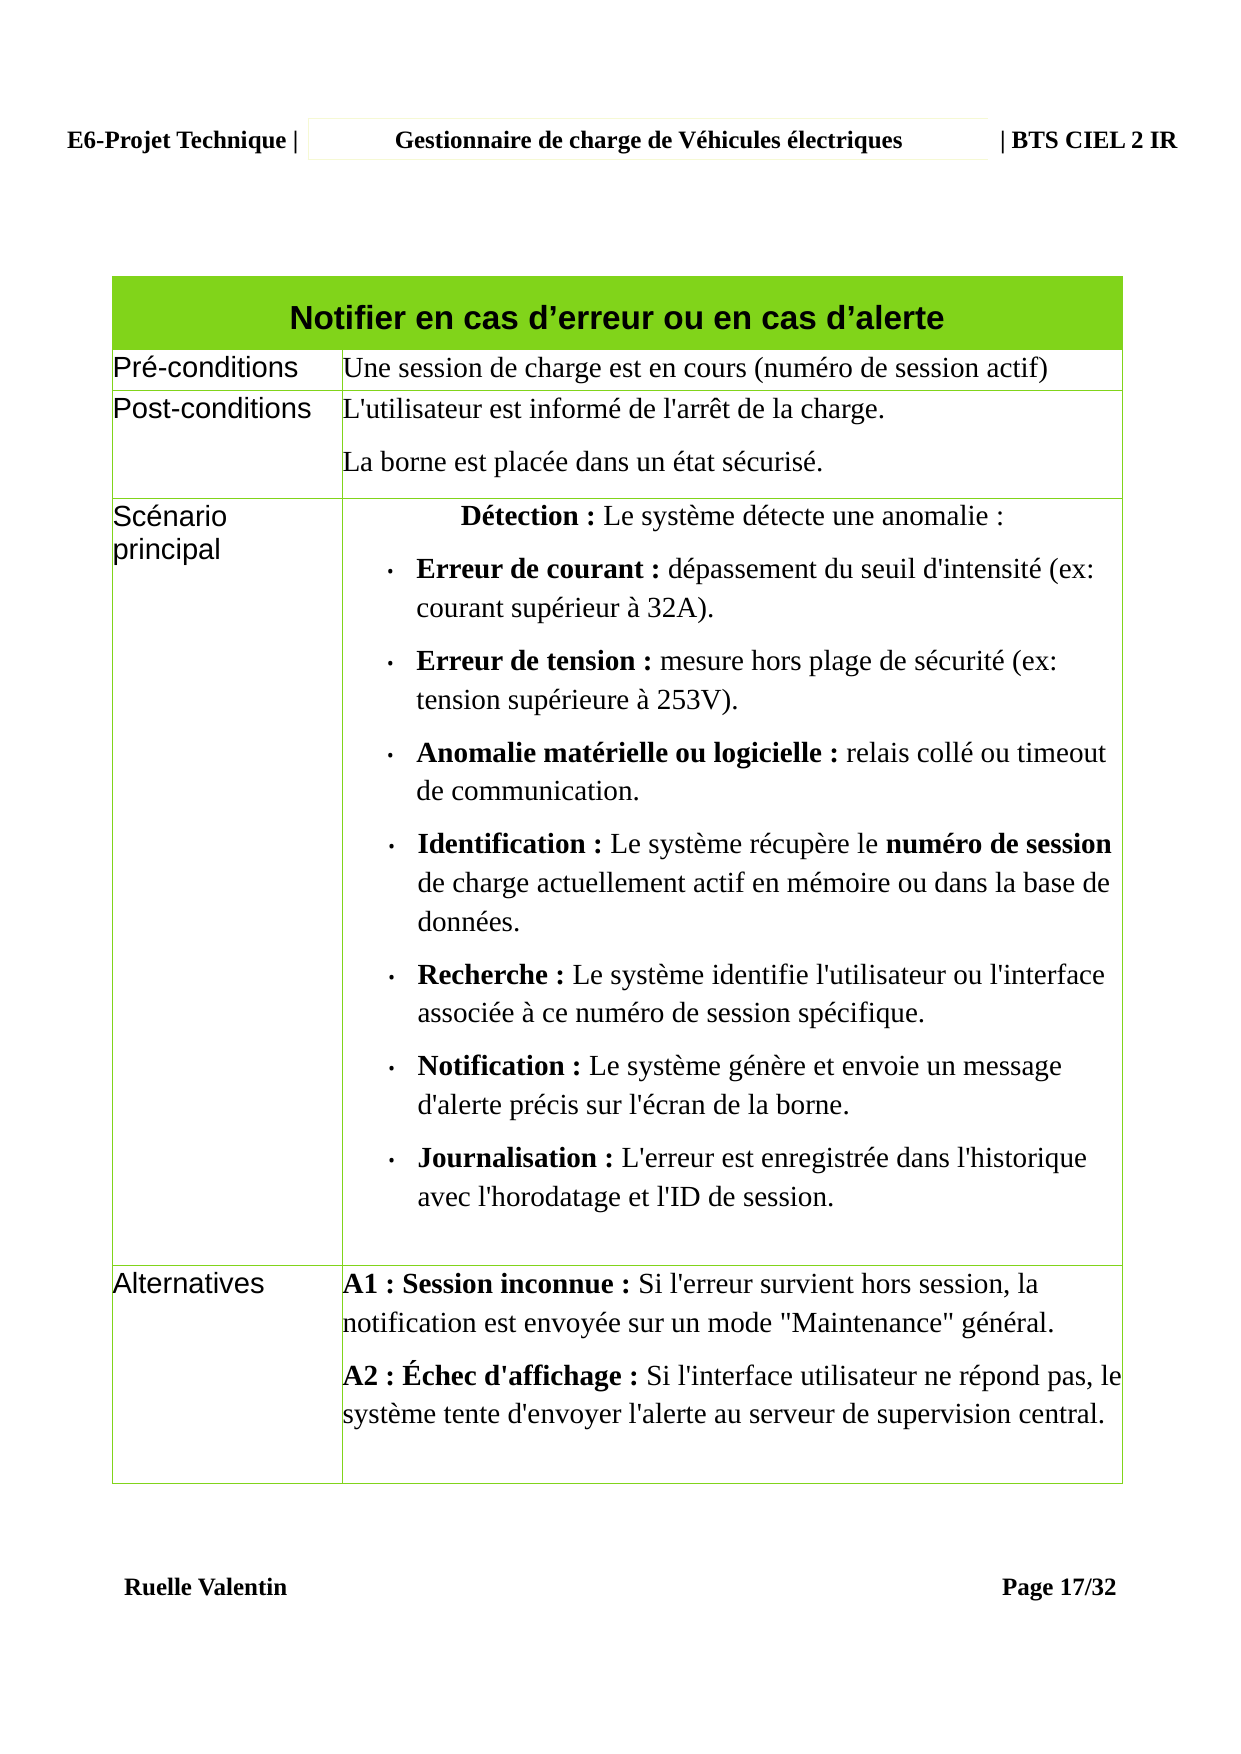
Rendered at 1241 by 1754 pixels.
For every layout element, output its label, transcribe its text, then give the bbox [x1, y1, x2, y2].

table_header Notifier en cas d’erreur ou en cas d’alerte [113, 277, 1122, 349]
table_cell Détection : Le système détecte une anomalie : Erreur de courant : dépassement du seuil d'intensité (ex: courant supérieur à 32A). Erreur de tension : mesure hors plage de sécurité (ex: tension supérieure à 253V). Anomalie matérielle ou logicielle : relais collé ou timeout de communication. Identification : Le système récupère le numéro de session de charge actuellement actif en mémoire ou dans la base de données. Recherche : Le système identifie l'utilisateur ou l'interface associée à ce numéro de session spécifique. Notification : Le système génère et envoie un message d'alerte précis sur l'écran de la borne. Journalisation : L'erreur est enregistrée dans l'historique avec l'horodatage et l'ID de session. [343, 499, 1122, 1265]
table_cell Alternatives [113, 1266, 342, 1483]
table_cell Pré-conditions [113, 350, 342, 390]
table_cell L'utilisateur est informé de l'arrêt de la charge. La borne est placée dans un état sécurisé. [343, 391, 1122, 497]
table_cell Scénario principal [113, 499, 342, 1265]
table_cell Une session de charge est en cours (numéro de session actif) [343, 350, 1122, 390]
table_cell A1 : Session inconnue : Si l'erreur survient hors session, la notification est envoyée sur un mode "Maintenance" général. A2 : Échec d'affichage : Si l'interface utilisateur ne répond pas, le système tente d'envoyer l'alerte au serveur de supervision central. [343, 1266, 1122, 1483]
table_cell Post-conditions [113, 391, 342, 497]
